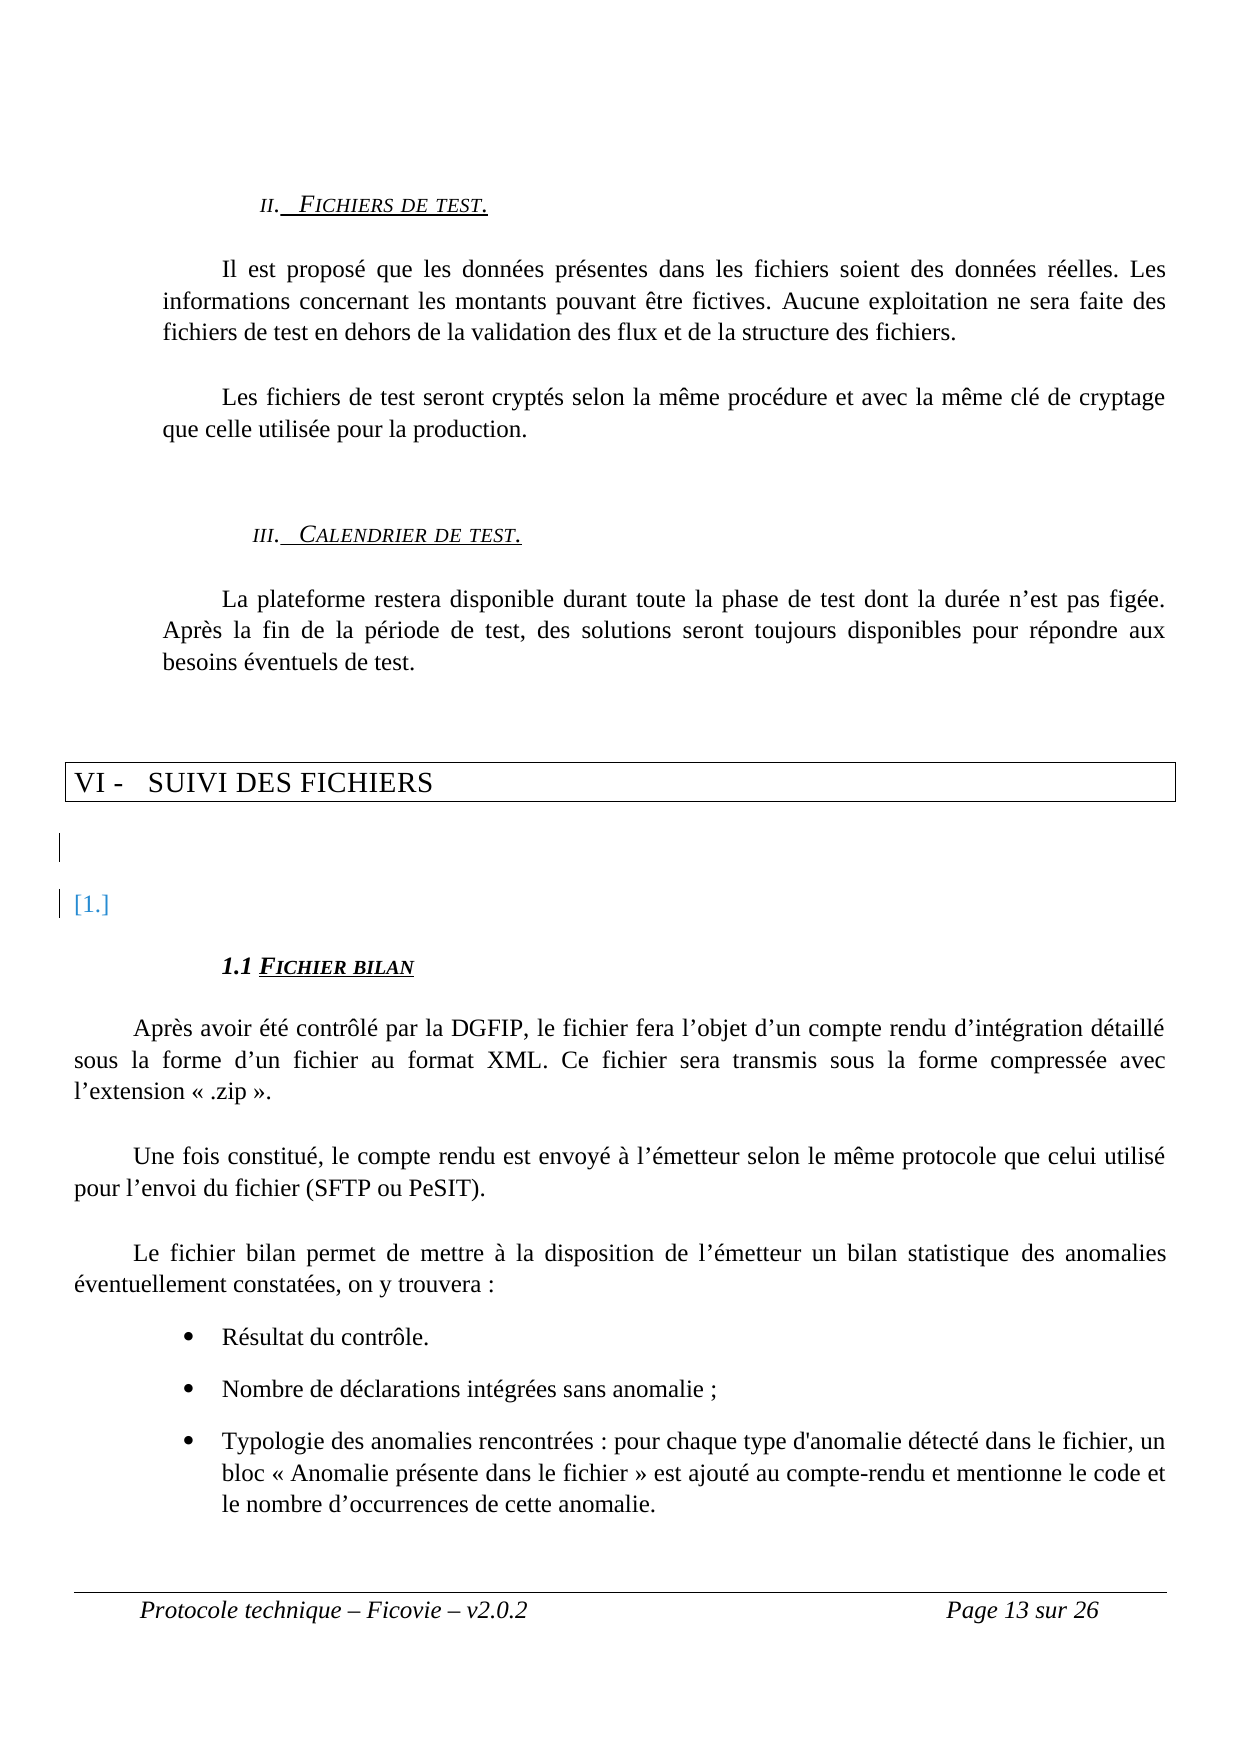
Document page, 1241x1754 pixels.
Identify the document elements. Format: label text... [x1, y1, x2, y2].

text Une fois constitué, le compte rendu est envoyé à l’émetteur selon le même protocole que celui utilisé pour l’envoi du fichier (SFTP ou PeSIT). [74, 1141, 1167, 1201]
list Typologie des anomalies rencontrées : pour chaque type d'anomalie détecté dans le fichier, un bloc « Anomalie présente dans le fichier » est ajouté au compte-rendu et mentionne le code et le nombre d’occurrences de cette anomalie. [184, 1426, 1167, 1518]
subtitle Calendrier de test. [280, 519, 1167, 547]
subtitle SUIVI DES FICHIERS [66, 763, 1175, 801]
subtitle Fichiers de test. [280, 189, 1167, 218]
subtitle Fichier bilan [221, 951, 1167, 980]
text Après avoir été contrôlé par la DGFIP, le fichier fera l’objet d’un compte rendu d’intégration détaillé sous la forme d’un fichier au format XML. Ce fichier sera transmis sous la forme compressée avec l’extension « .zip ». [74, 1013, 1167, 1105]
text Il est proposé que les données présentes dans les fichiers soient des données réelles. Les informations concernant les montants pouvant être fictives. Aucune exploitation ne sera faite des fichiers de test en dehors de la validation des flux et de la structure des fichiers. [162, 254, 1167, 346]
text La plateforme restera disponible durant toute la phase de test dont la durée n’est pas figée. Après la fin de la période de test, des solutions seront toujours disponibles pour répondre aux besoins éventuels de test. [162, 584, 1167, 676]
text Le fichier bilan permet de mettre à la disposition de l’émetteur un bilan statistique des anomalies éventuellement constatées, on y trouvera : [74, 1238, 1167, 1298]
list Résultat du contrôle. [184, 1322, 1167, 1350]
list Nombre de déclarations intégrées sans anomalie ; [184, 1374, 1167, 1403]
text Les fichiers de test seront cryptés selon la même procédure et avec la même clé de cryptage que celle utilisée pour la production. [162, 382, 1167, 443]
